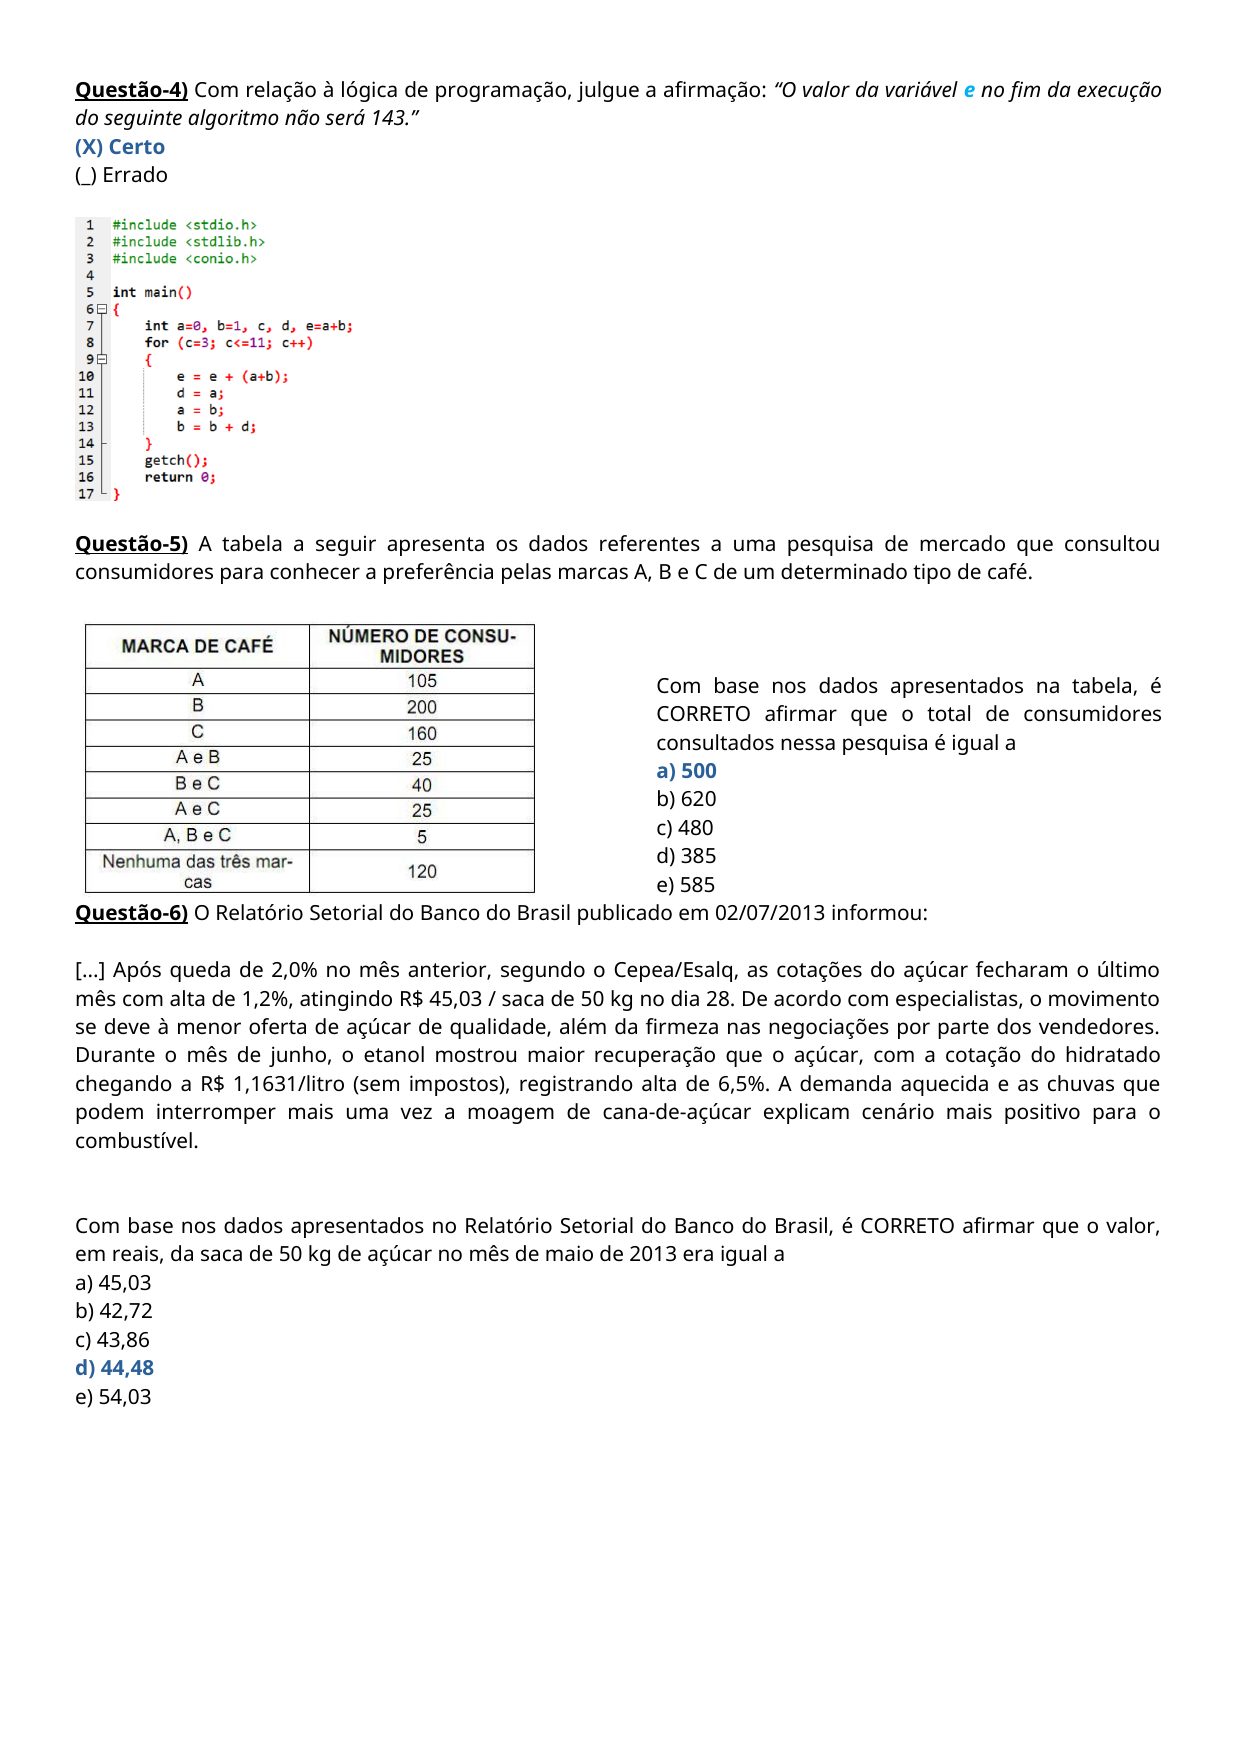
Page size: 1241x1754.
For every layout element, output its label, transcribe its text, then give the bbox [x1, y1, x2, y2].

text e) 585 [656, 870, 1162, 898]
text Questão-5) A tabela a seguir apresenta os dados referentes a uma pesquisa de mercado que consultou consumidores para conhecer a preferência pelas marcas A, B e C de um determinado tipo de café. [75, 529, 1162, 586]
text e) 54,03 [75, 1382, 1162, 1410]
text [...] Após queda de 2,0% no mês anterior, segundo o Cepea/Esalq, as cotações do açúcar fecharam o último mês com alta de 1,2%, atingindo R$ 45,03 / saca de 50 kg no dia 28. De acordo com especialistas, o movimento se deve à menor oferta de açúcar de qualidade, além da firmeza nas negociações por parte dos vendedores. Durante o mês de junho, o etanol mostrou maior recuperação que o açúcar, com a cotação do hidratado chegando a R$ 1,1631/litro (sem impostos), registrando alta de 6,5%. A demanda aquecida e as chuvas que podem interromper mais uma vez a moagem de cana-de-açúcar explicam cenário mais positivo para o combustível. [75, 955, 1162, 1154]
text a) 500 [656, 756, 1162, 784]
text Questão-4) Com relação à lógica de programação, julgue a afirmação: “O valor da variável e no fim da execução do seguinte algoritmo não será 143.” [75, 75, 1162, 132]
text Questão-6) O Relatório Setorial do Banco do Brasil publicado em 02/07/2013 informou: [75, 898, 1162, 927]
text (X) Certo [75, 132, 1162, 160]
picture [75, 614, 539, 898]
text c) 480 [656, 813, 1162, 841]
text b) 42,72 [75, 1296, 1162, 1325]
text d) 44,48 [75, 1353, 1162, 1382]
text d) 385 [656, 841, 1162, 870]
picture [75, 217, 360, 501]
text c) 43,86 [75, 1325, 1162, 1353]
text Com base nos dados apresentados no Relatório Setorial do Banco do Brasil, é CORRETO afirmar que o valor, em reais, da saca de 50 kg de açúcar no mês de maio de 2013 era igual a [75, 1211, 1162, 1268]
text a) 45,03 [75, 1268, 1162, 1296]
text (_) Errado [75, 160, 1162, 189]
text Com base nos dados apresentados na tabela, é CORRETO afirmar que o total de consumidores consultados nessa pesquisa é igual a [656, 671, 1162, 756]
text b) 620 [656, 784, 1162, 813]
